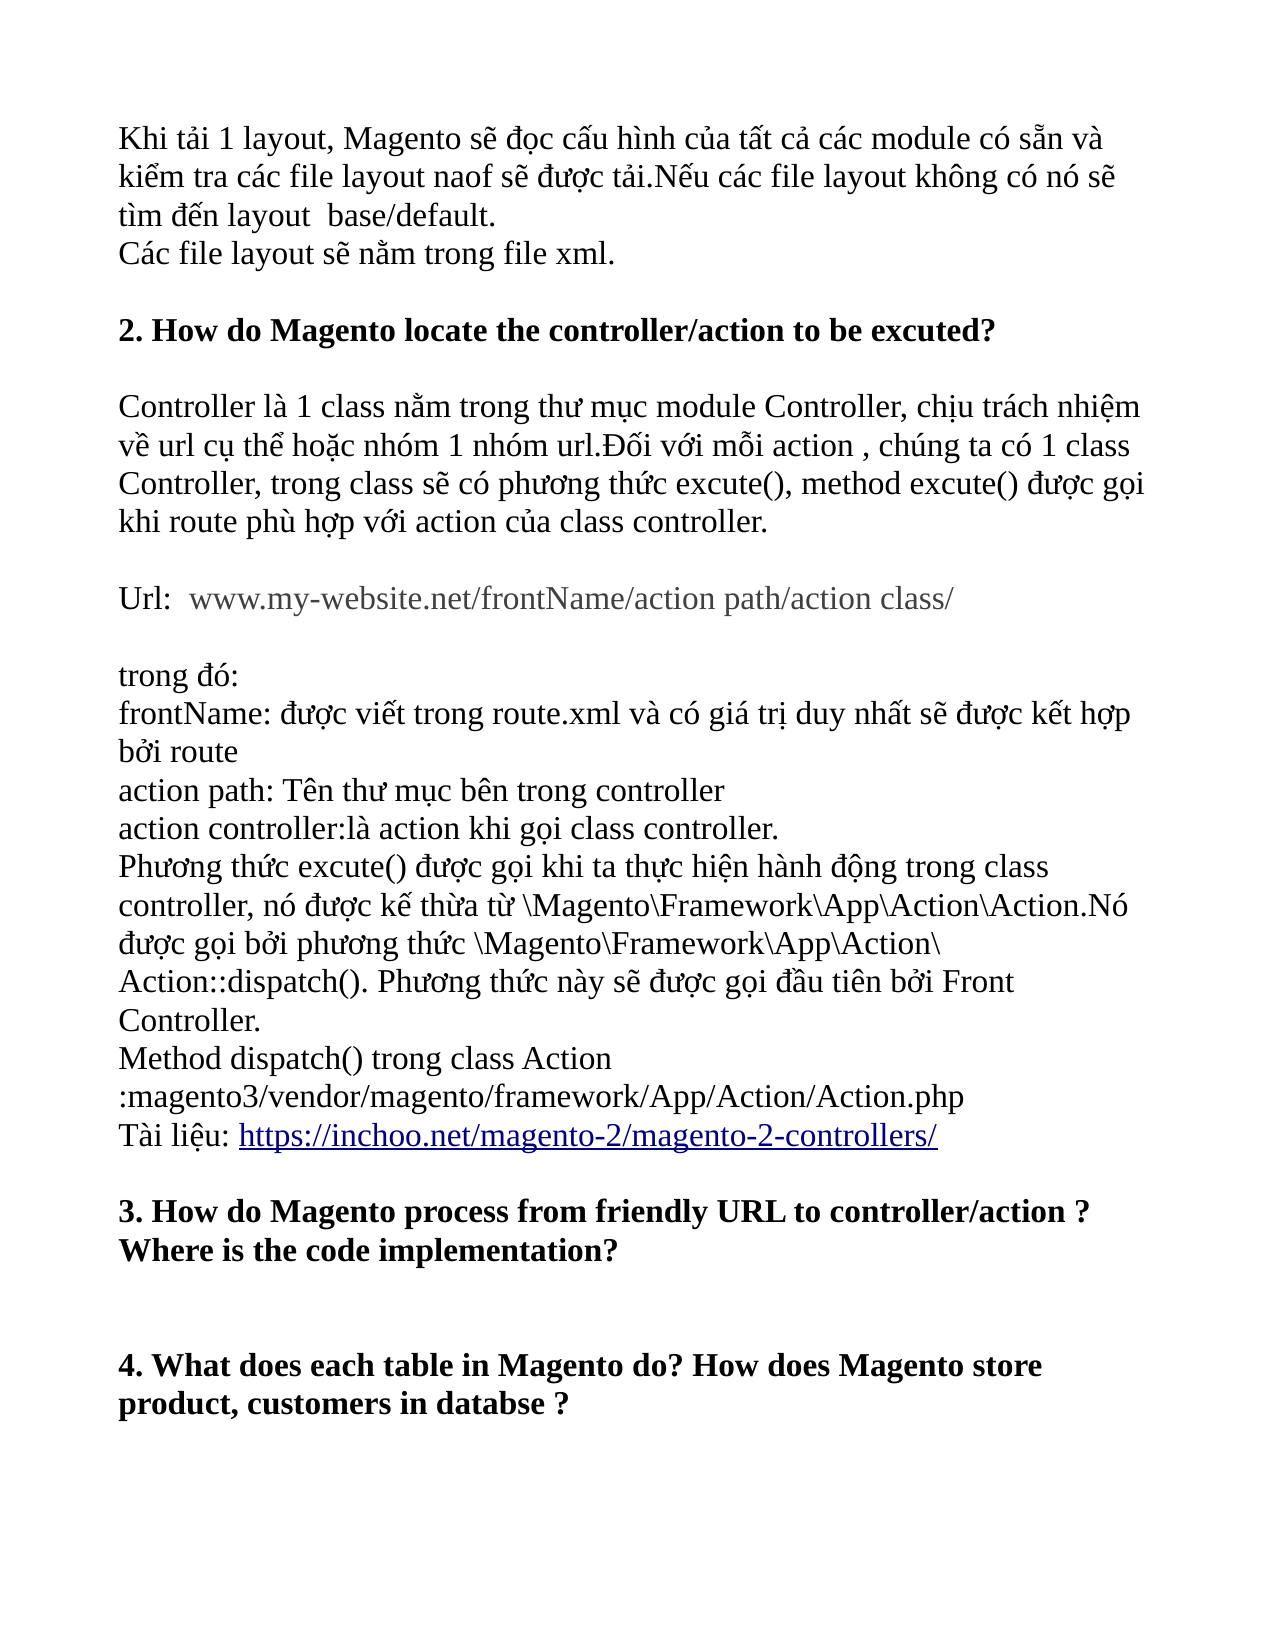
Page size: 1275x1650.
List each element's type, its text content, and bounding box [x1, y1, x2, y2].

text Các file layout sẽ nằm trong file xml. [118, 233, 1157, 271]
text Controller là 1 class nằm trong thư mục module Controller, chịu trách nhiệm về url cụ thể hoặc nhóm 1 nhóm url.Đối với mỗi action , chúng ta có 1 class Controller, trong class sẽ có phương thức excute(), method excute() được gọi khi route phù hợp với action của class controller. [118, 386, 1157, 540]
text Url: www.my-website.net/frontName/action path/action class/ [118, 578, 1157, 616]
text action controller:là action khi gọi class controller. [118, 808, 1157, 846]
text 3. How do Magento process from friendly URL to controller/action ? Where is the code implementation? [118, 1191, 1157, 1268]
text 4. What does each table in Magento do? How does Magento store product, customers in databse ? [118, 1345, 1157, 1421]
text Phương thức excute() được gọi khi ta thực hiện hành động trong class controller, nó được kế thừa từ \Magento\Framework\App\Action\Action.Nó được gọi bởi phương thức \Magento\Framework\App\Action\Action::dispatch(). Phương thức này sẽ được gọi đầu tiên bởi Front Controller. [118, 846, 1157, 1038]
text frontName: được viết trong route.xml và có giá trị duy nhất sẽ được kết hợp bởi route [118, 693, 1157, 770]
text 2. How do Magento locate the controller/action to be excuted? [118, 310, 1157, 348]
text Tài liệu: https://inchoo.net/magento-2/magento-2-controllers/ [118, 1115, 1157, 1153]
text action path: Tên thư mục bên trong controller [118, 770, 1157, 808]
text Method dispatch() trong class Action :magento3/vendor/magento/framework/App/Action/Action.php [118, 1038, 1157, 1115]
text trong đó: [118, 655, 1157, 693]
text Khi tải 1 layout, Magento sẽ đọc cấu hình của tất cả các module có sẵn và kiểm tra các file layout naof sẽ được tải.Nếu các file layout không có nó sẽ tìm đến layout base/default. [118, 118, 1157, 233]
